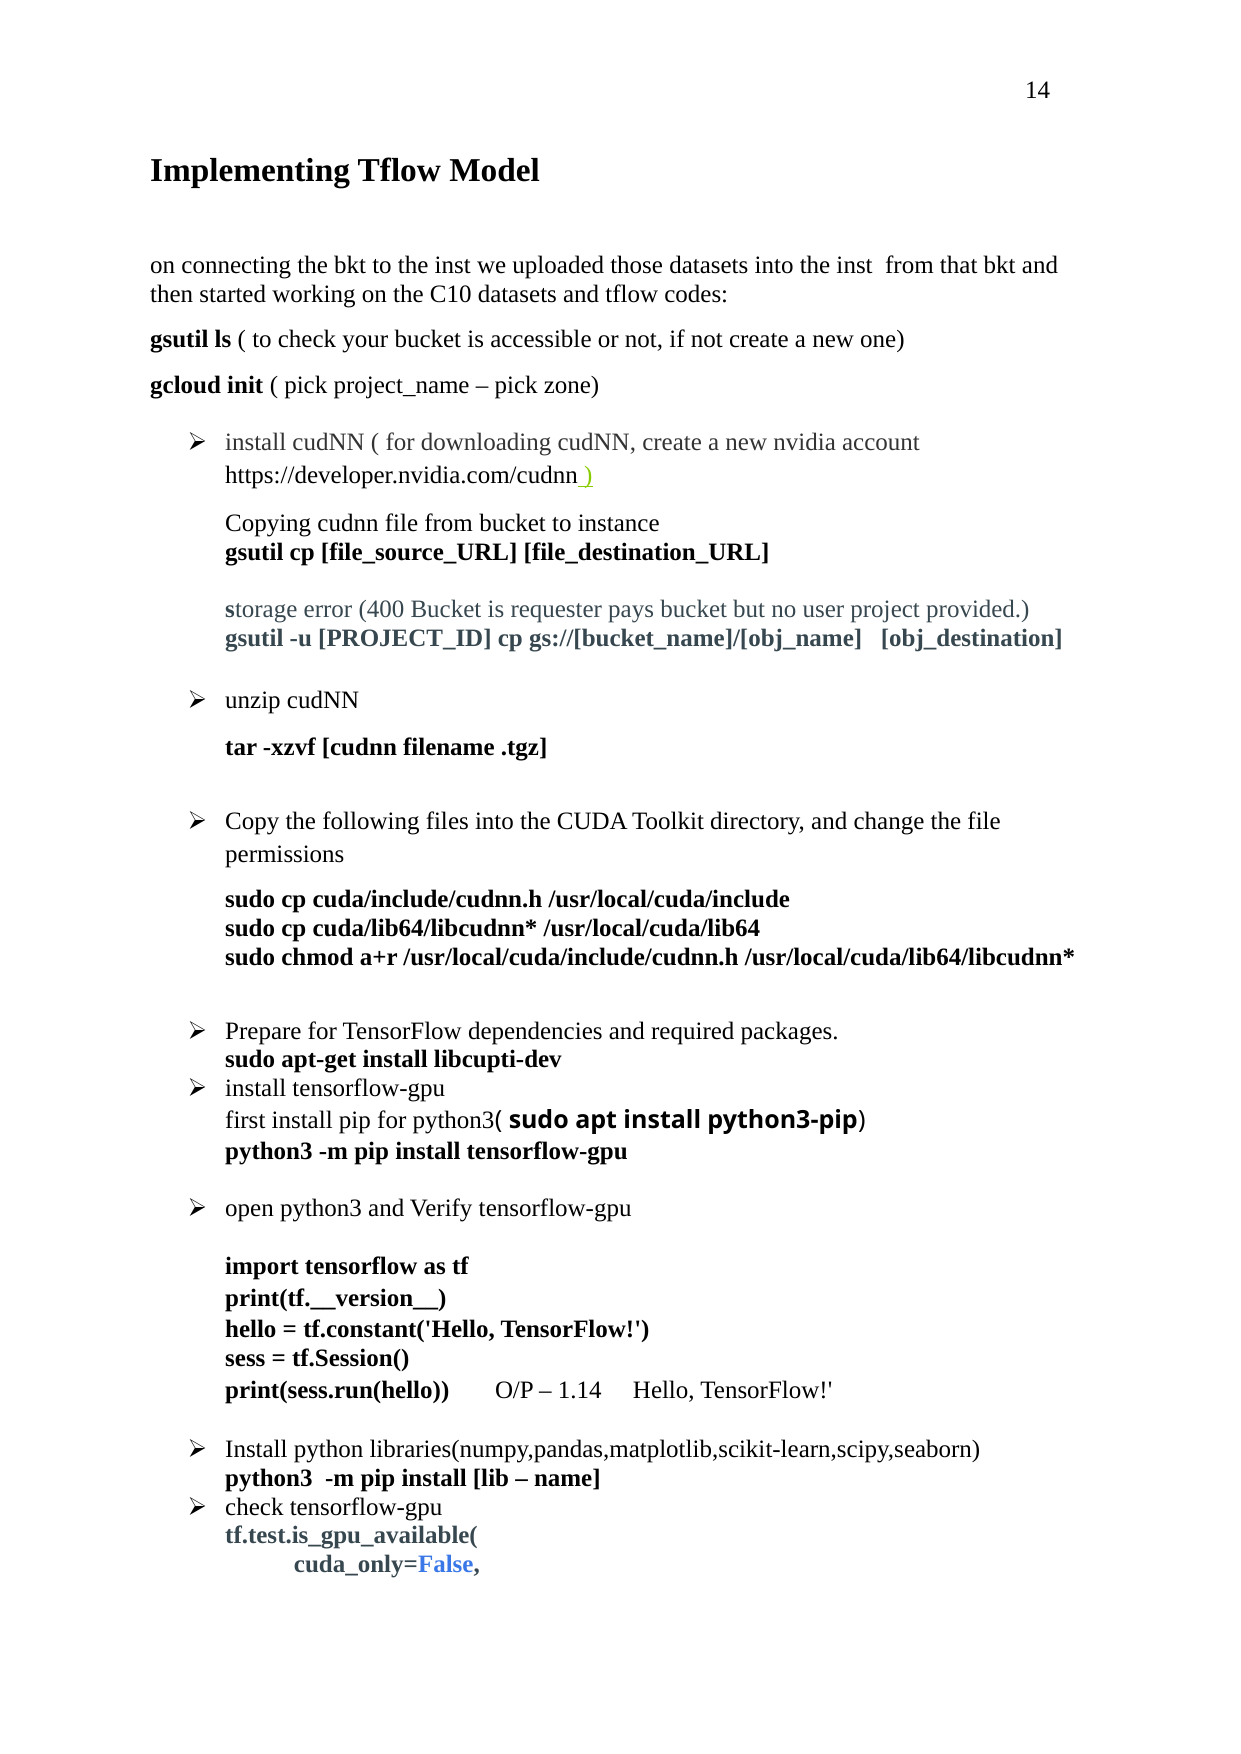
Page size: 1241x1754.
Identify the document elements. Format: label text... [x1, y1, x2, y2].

list python3 -m pip install [lib – name] [187, 1463, 1090, 1492]
text gcloud init ( pick project_name – pick zone) [150, 370, 1090, 399]
list sudo cp cuda/lib64/libcudnn* /usr/local/cuda/lib64 [187, 913, 1090, 942]
list install tensorflow-gpu [187, 1073, 1090, 1102]
list sudo chmod a+r /usr/local/cuda/include/cudnn.h /usr/local/cuda/lib64/libcudnn* [187, 942, 1090, 970]
list python3 -m pip install tensorflow-gpu [187, 1136, 1090, 1165]
list Prepare for TensorFlow dependencies and required packages. [187, 1016, 1090, 1044]
list hello = tf.constant('Hello, TensorFlow!') [187, 1314, 1090, 1343]
list Install python libraries(numpy,pandas,matplotlib,scikit-learn,scipy,seaborn) [187, 1434, 1090, 1463]
list tf.test.is_gpu_available( [187, 1520, 1090, 1549]
list open python3 and Verify tensorflow-gpu [187, 1193, 1090, 1222]
list sudo cp cuda/include/cudnn.h /usr/local/cuda/include [187, 884, 1090, 913]
list cuda_only=False, [187, 1549, 1090, 1578]
list tar -xzvf [cudnn filename .tgz] [187, 732, 1090, 761]
list import tensorflow as tf [187, 1251, 1090, 1280]
text gsutil -u [PROJECT_ID] cp gs://[bucket_name]/[obj_name] [obj_destination] [150, 623, 1090, 652]
list Copy the following files into the CUDA Toolkit directory, and change the file permissions [187, 806, 1090, 868]
list sudo apt-get install libcupti-dev [187, 1044, 1090, 1073]
text gsutil ls ( to check your bucket is accessible or not, if not create a new one) [150, 324, 1090, 353]
text on connecting the bkt to the inst we uploaded those datasets into the inst from that bkt and then started working on the C10 datasets and tflow codes: [150, 250, 1090, 308]
list unzip cudNN [187, 685, 1090, 714]
list sess = tf.Session() [187, 1343, 1090, 1371]
text Implementing Tflow Model [150, 150, 1090, 188]
list print(tf.__version__) [187, 1280, 1090, 1314]
text storage error (400 Bucket is requester pays bucket but no user project provided.) [150, 594, 1090, 623]
list first install pip for python3( sudo apt install python3-pip) [187, 1102, 1090, 1136]
list install cudNN ( for downloading cudNN, create a new nvidia account https://developer.nvidia.com/cudnn ) [187, 427, 1090, 489]
list Copying cudnn file from bucket to instance [187, 508, 1090, 537]
list print(sess.run(hello)) O/P – 1.14 Hello, TensorFlow!' [187, 1371, 1090, 1405]
list gsutil cp [file_source_URL] [file_destination_URL] [187, 537, 1090, 566]
list check tensorflow-gpu [187, 1492, 1090, 1520]
